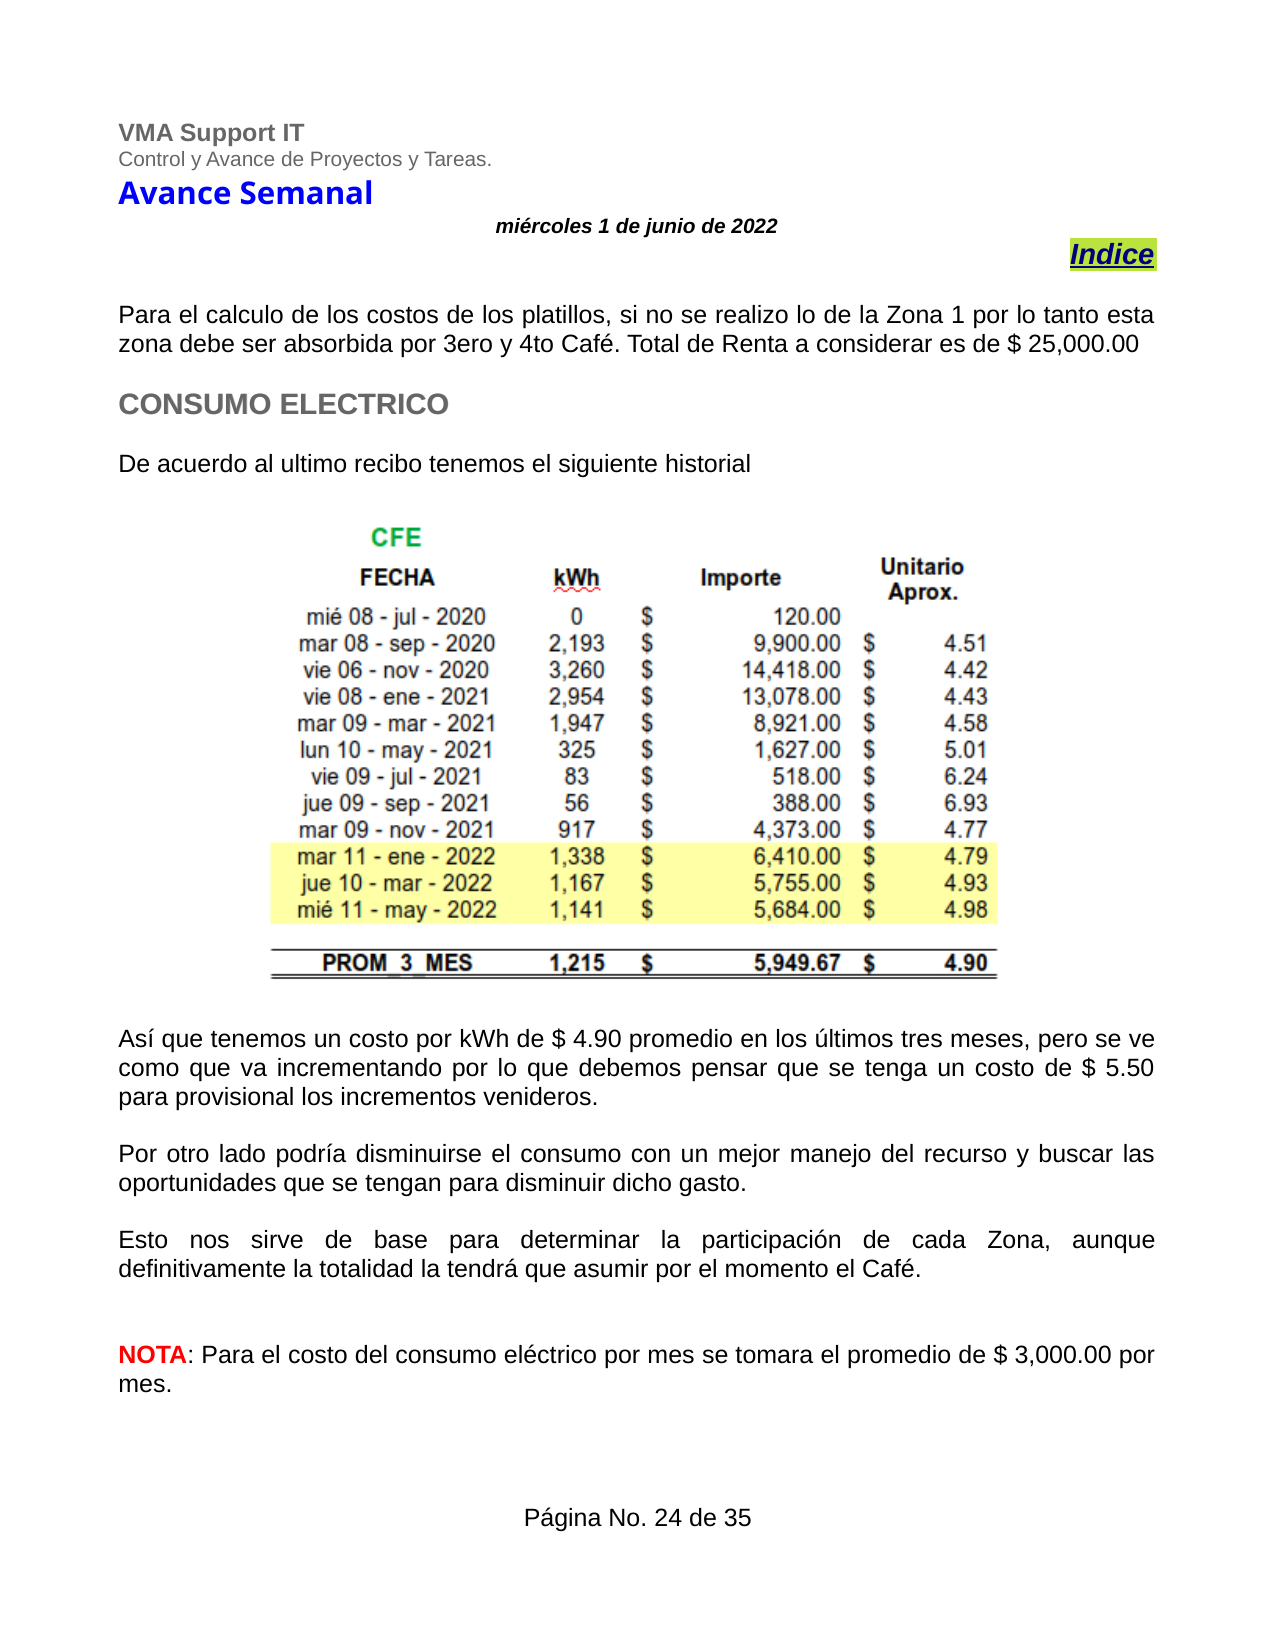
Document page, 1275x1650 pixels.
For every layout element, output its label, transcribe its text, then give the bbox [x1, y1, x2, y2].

subtitle CONSUMO ELECTRICO [118, 387, 1157, 420]
text Así que tenemos un costo por kWh de $ 4.90 promedio en los últimos tres meses, pero se ve como que va incrementando por lo que debemos pensar que se tenga un costo de $ 5.50 para provisional los incrementos venideros. [118, 1024, 1157, 1110]
text Para el calculo de los costos de los platillos, si no se realizo lo de la Zona 1 por lo tanto esta zona debe ser absorbida por 3ero y 4to Café. Total de Renta a considerar es de $ 25,000.00 [118, 300, 1157, 358]
text Esto nos sirve de base para determinar la participación de cada Zona, aunque definitivamente la totalidad la tendrá que asumir por el momento el Café. [118, 1225, 1157, 1283]
text NOTA: Para el costo del consumo eléctrico por mes se tomara el promedio de $ 3,000.00 por mes. [118, 1340, 1157, 1398]
picture [263, 506, 1012, 1001]
text Por otro lado podría disminuirse el consumo con un mejor manejo del recurso y buscar las oportunidades que se tengan para disminuir dicho gasto. [118, 1139, 1157, 1197]
text De acuerdo al ultimo recibo tenemos el siguiente historial [118, 449, 1157, 478]
